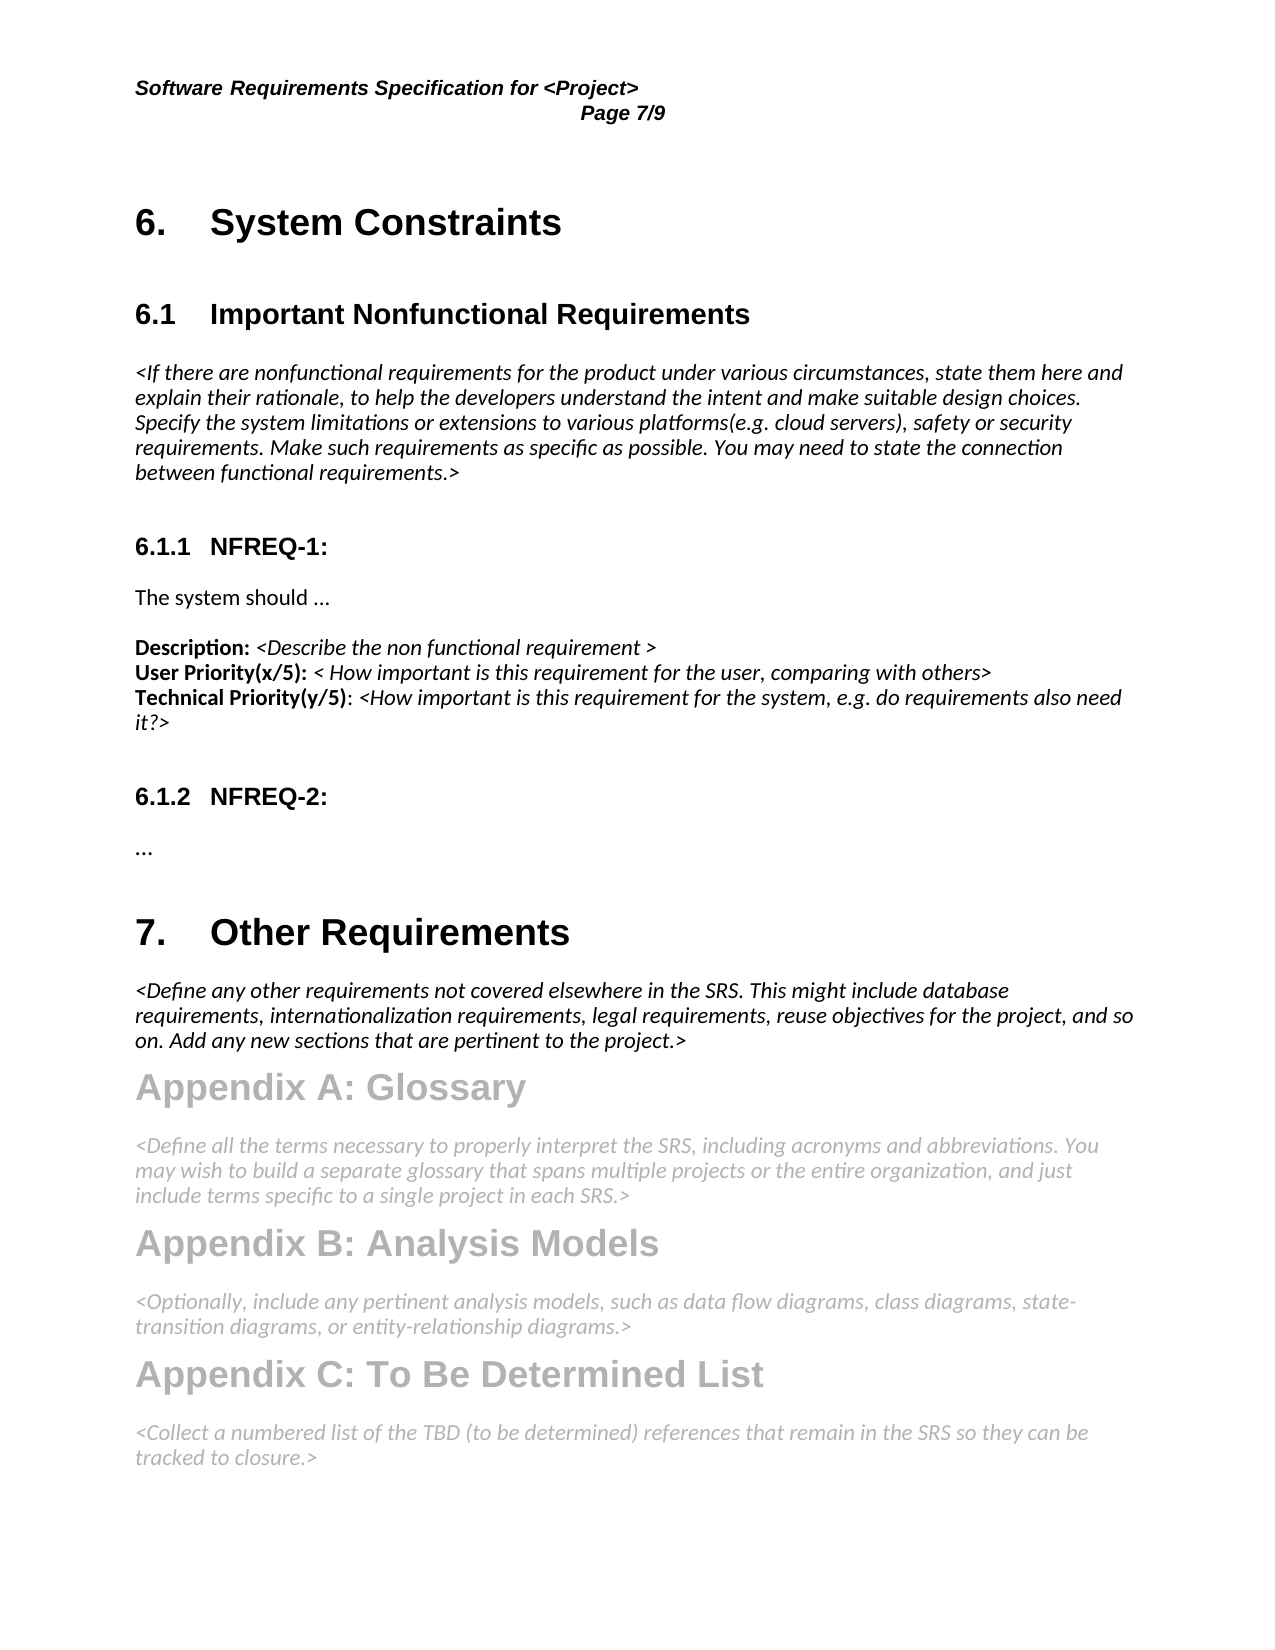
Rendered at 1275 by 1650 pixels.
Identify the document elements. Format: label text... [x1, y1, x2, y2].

text <Optionally, include any pertinent analysis models, such as data flow diagrams, class diagrams, state-transition diagrams, or entity-relationship diagrams.> [135, 1289, 1140, 1339]
text Appendix B: Analysis Models [135, 1221, 1140, 1264]
text Appendix A: Glossary [135, 1066, 1140, 1109]
text Description: <Describe the non functional requirement > [135, 635, 1140, 660]
text <Define all the terms necessary to properly interpret the SRS, including acronyms and abbreviations. You may wish to build a separate glossary that spans multiple projects or the entire organization, and just include terms specific to a single project in each SRS.> [135, 1134, 1140, 1209]
subtitle System Constraints [135, 200, 1140, 243]
subtitle Important Nonfunctional Requirements [135, 297, 1140, 331]
subtitle NFREQ-2: [135, 785, 1140, 810]
text ... [135, 835, 1140, 860]
subtitle Other Requirements [135, 910, 1140, 953]
text <Define any other requirements not covered elsewhere in the SRS. This might include database requirements, internationalization requirements, legal requirements, reuse objectives for the project, and so on. Add any new sections that are pertinent to the project.> [135, 978, 1140, 1053]
text Technical Priority(y/5): <How important is this requirement for the system, e.g. do requirements also need it?> [135, 685, 1140, 735]
text User Priority(x/5): < How important is this requirement for the user, comparing with others> [135, 660, 1140, 685]
text Appendix C: To Be Determined List [135, 1352, 1140, 1395]
text <If there are nonfunctional requirements for the product under various circumstances, state them here and explain their rationale, to help the developers understand the intent and make suitable design choices. Specify the system limitations or extensions to various platforms(e.g. cloud servers), safety or security requirements. Make such requirements as specific as possible. You may need to state the connection between functional requirements.> [135, 360, 1140, 485]
subtitle NFREQ-1: [135, 535, 1140, 560]
text <Collect a numbered list of the TBD (to be determined) references that remain in the SRS so they can be tracked to closure.> [135, 1420, 1140, 1470]
text The system should ... [135, 585, 1140, 610]
